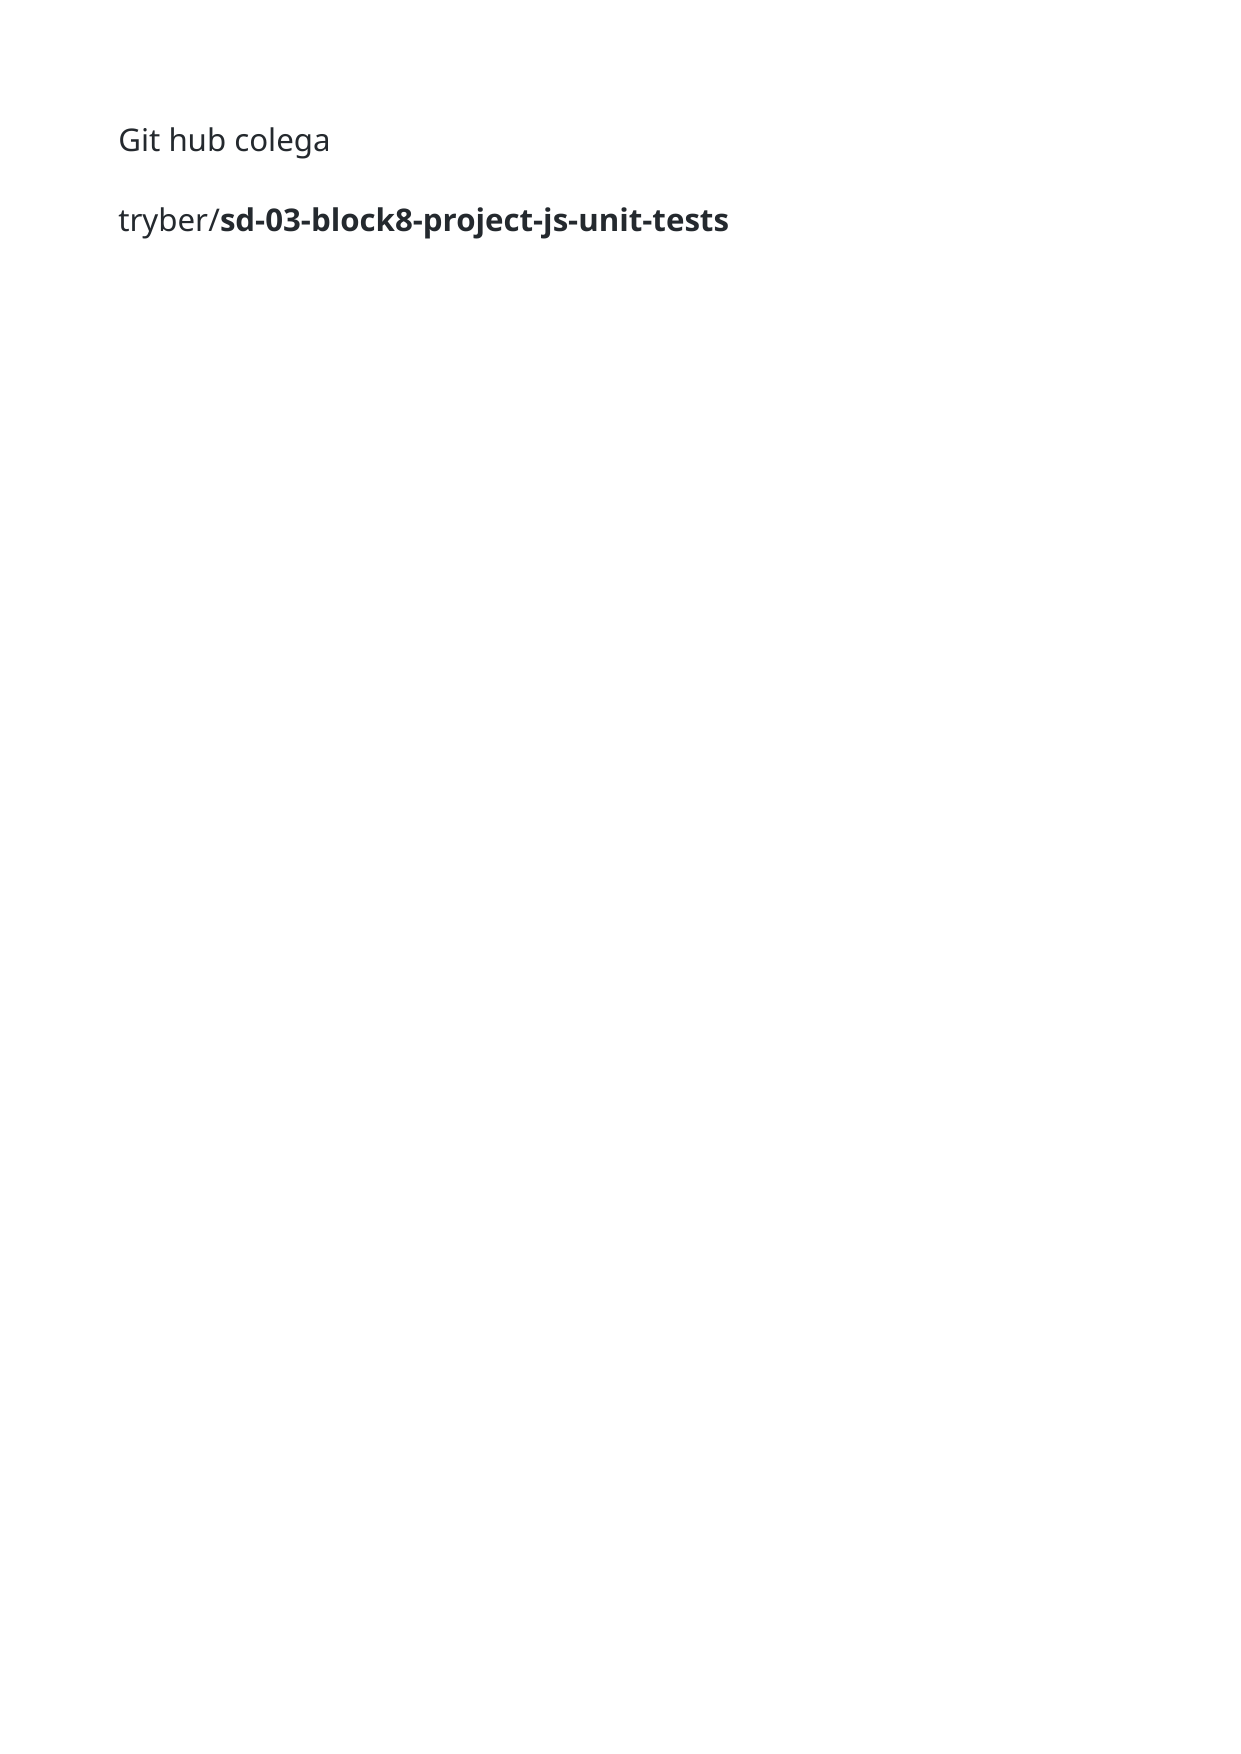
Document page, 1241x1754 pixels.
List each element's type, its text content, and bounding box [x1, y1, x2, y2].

subtitle Git hub colega [118, 118, 1122, 161]
subtitle tryber/sd-03-block8-project-js-unit-tests [118, 198, 1122, 241]
